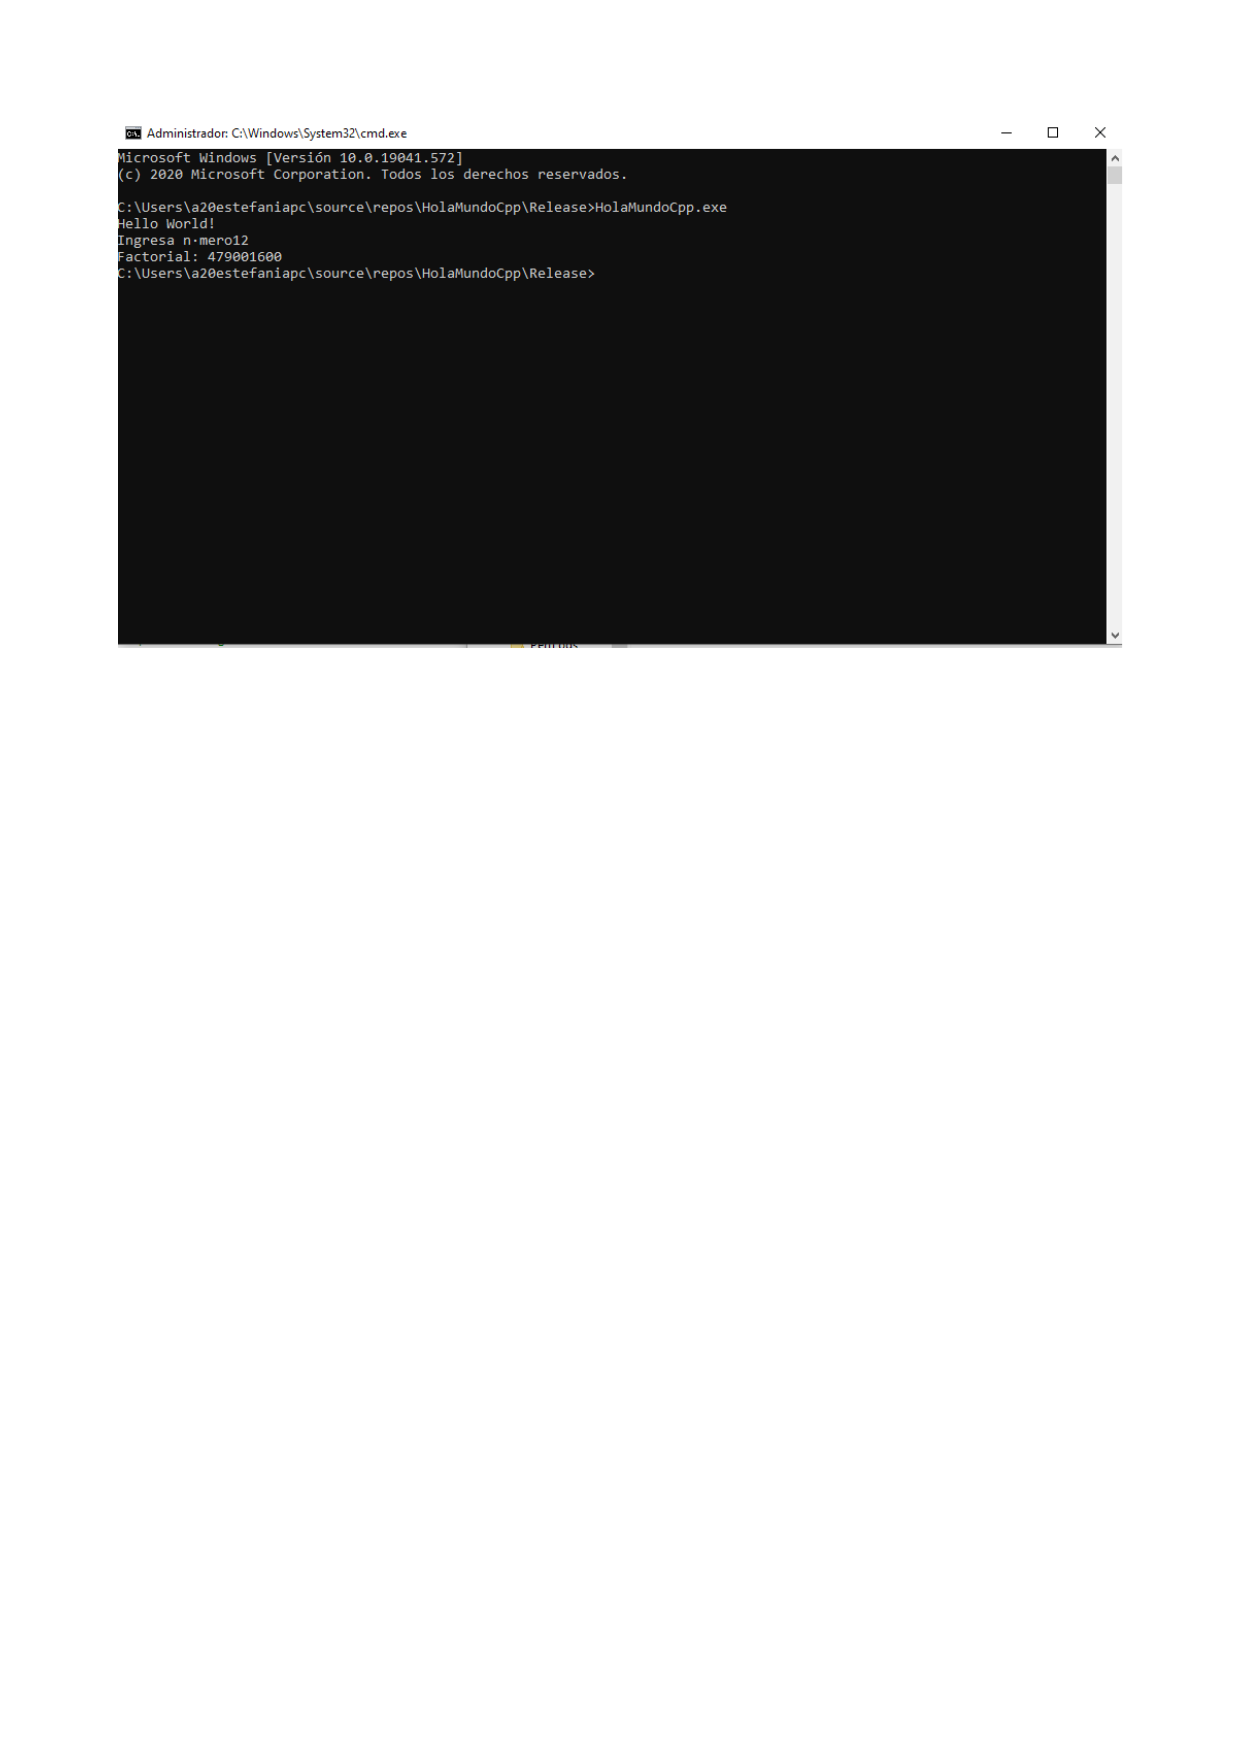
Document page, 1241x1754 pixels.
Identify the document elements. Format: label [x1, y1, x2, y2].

picture [118, 118, 1123, 648]
